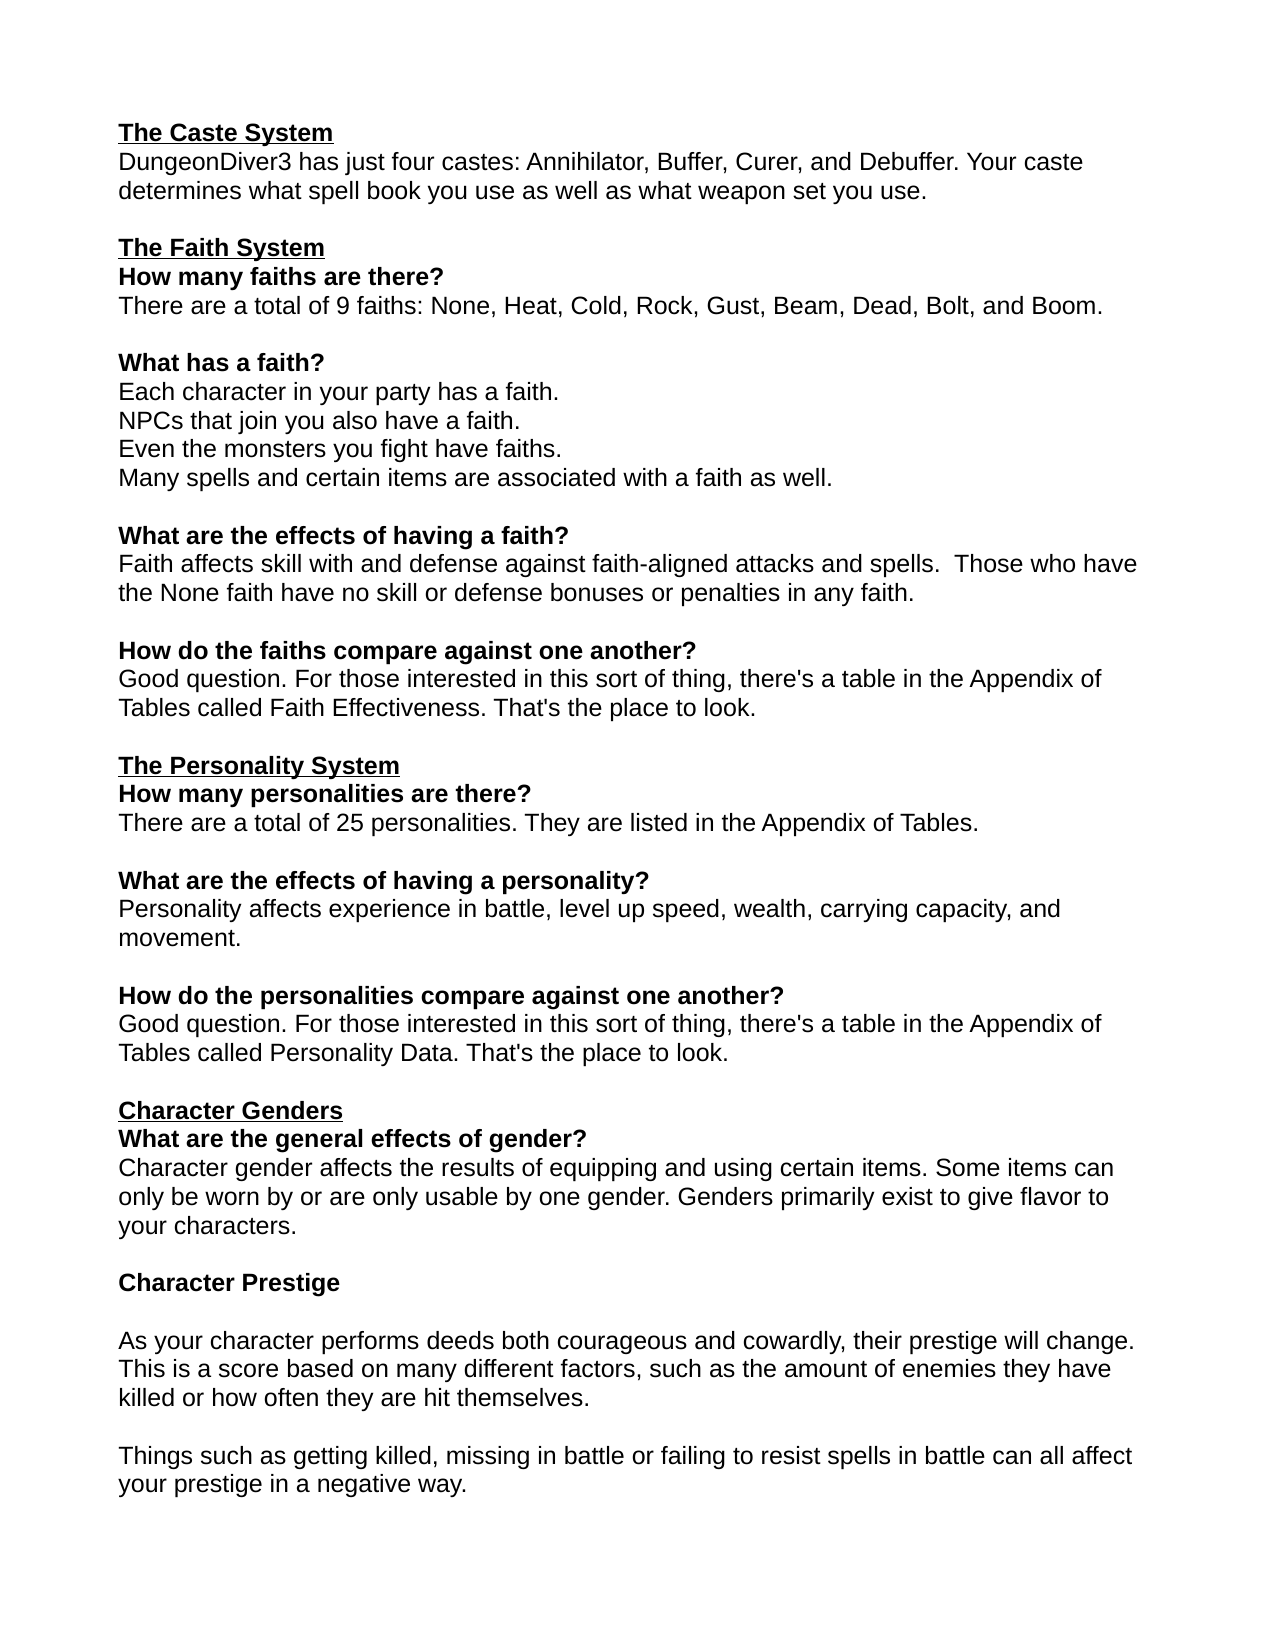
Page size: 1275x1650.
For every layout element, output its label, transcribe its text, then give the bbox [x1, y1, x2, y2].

text Good question. For those interested in this sort of thing, there's a table in the Appendix of Tables called Faith Effectiveness. That's the place to look. [118, 664, 1157, 722]
text Faith affects skill with and defense against faith-aligned attacks and spells. Those who have the None faith have no skill or defense bonuses or penalties in any faith. [118, 549, 1157, 607]
text What are the effects of having a faith? [118, 521, 1157, 549]
text There are a total of 25 personalities. They are listed in the Appendix of Tables. [118, 808, 1157, 837]
text Character Prestige [118, 1268, 1157, 1297]
text How many faiths are there? [118, 262, 1157, 291]
text The Faith System [118, 233, 1157, 262]
text What are the effects of having a personality? [118, 866, 1157, 894]
text What has a faith? [118, 348, 1157, 377]
text How do the faiths compare against one another? [118, 636, 1157, 664]
text The Personality System [118, 751, 1157, 779]
text There are a total of 9 faiths: None, Heat, Cold, Rock, Gust, Beam, Dead, Bolt, and Boom. [118, 291, 1157, 319]
text Things such as getting killed, missing in battle or failing to resist spells in battle can all affect your prestige in a negative way. [118, 1441, 1157, 1498]
text Character gender affects the results of equipping and using certain items. Some items can only be worn by or are only usable by one gender. Genders primarily exist to give flavor to your characters. [118, 1153, 1157, 1239]
text The Caste System [118, 118, 1157, 147]
text Even the monsters you fight have faiths. [118, 434, 1157, 463]
text How many personalities are there? [118, 779, 1157, 808]
text Each character in your party has a faith. [118, 377, 1157, 406]
text What are the general effects of gender? [118, 1124, 1157, 1153]
text Personality affects experience in battle, level up speed, wealth, carrying capacity, and movement. [118, 894, 1157, 952]
text Good question. For those interested in this sort of thing, there's a table in the Appendix of Tables called Personality Data. That's the place to look. [118, 1009, 1157, 1067]
text NPCs that join you also have a faith. [118, 406, 1157, 434]
text How do the personalities compare against one another? [118, 981, 1157, 1009]
text Many spells and certain items are associated with a faith as well. [118, 463, 1157, 492]
text Character Genders [118, 1096, 1157, 1124]
text DungeonDiver3 has just four castes: Annihilator, Buffer, Curer, and Debuffer. Your caste determines what spell book you use as well as what weapon set you use. [118, 147, 1157, 204]
text As your character performs deeds both courageous and cowardly, their prestige will change. This is a score based on many different factors, such as the amount of enemies they have killed or how often they are hit themselves. [118, 1326, 1157, 1412]
